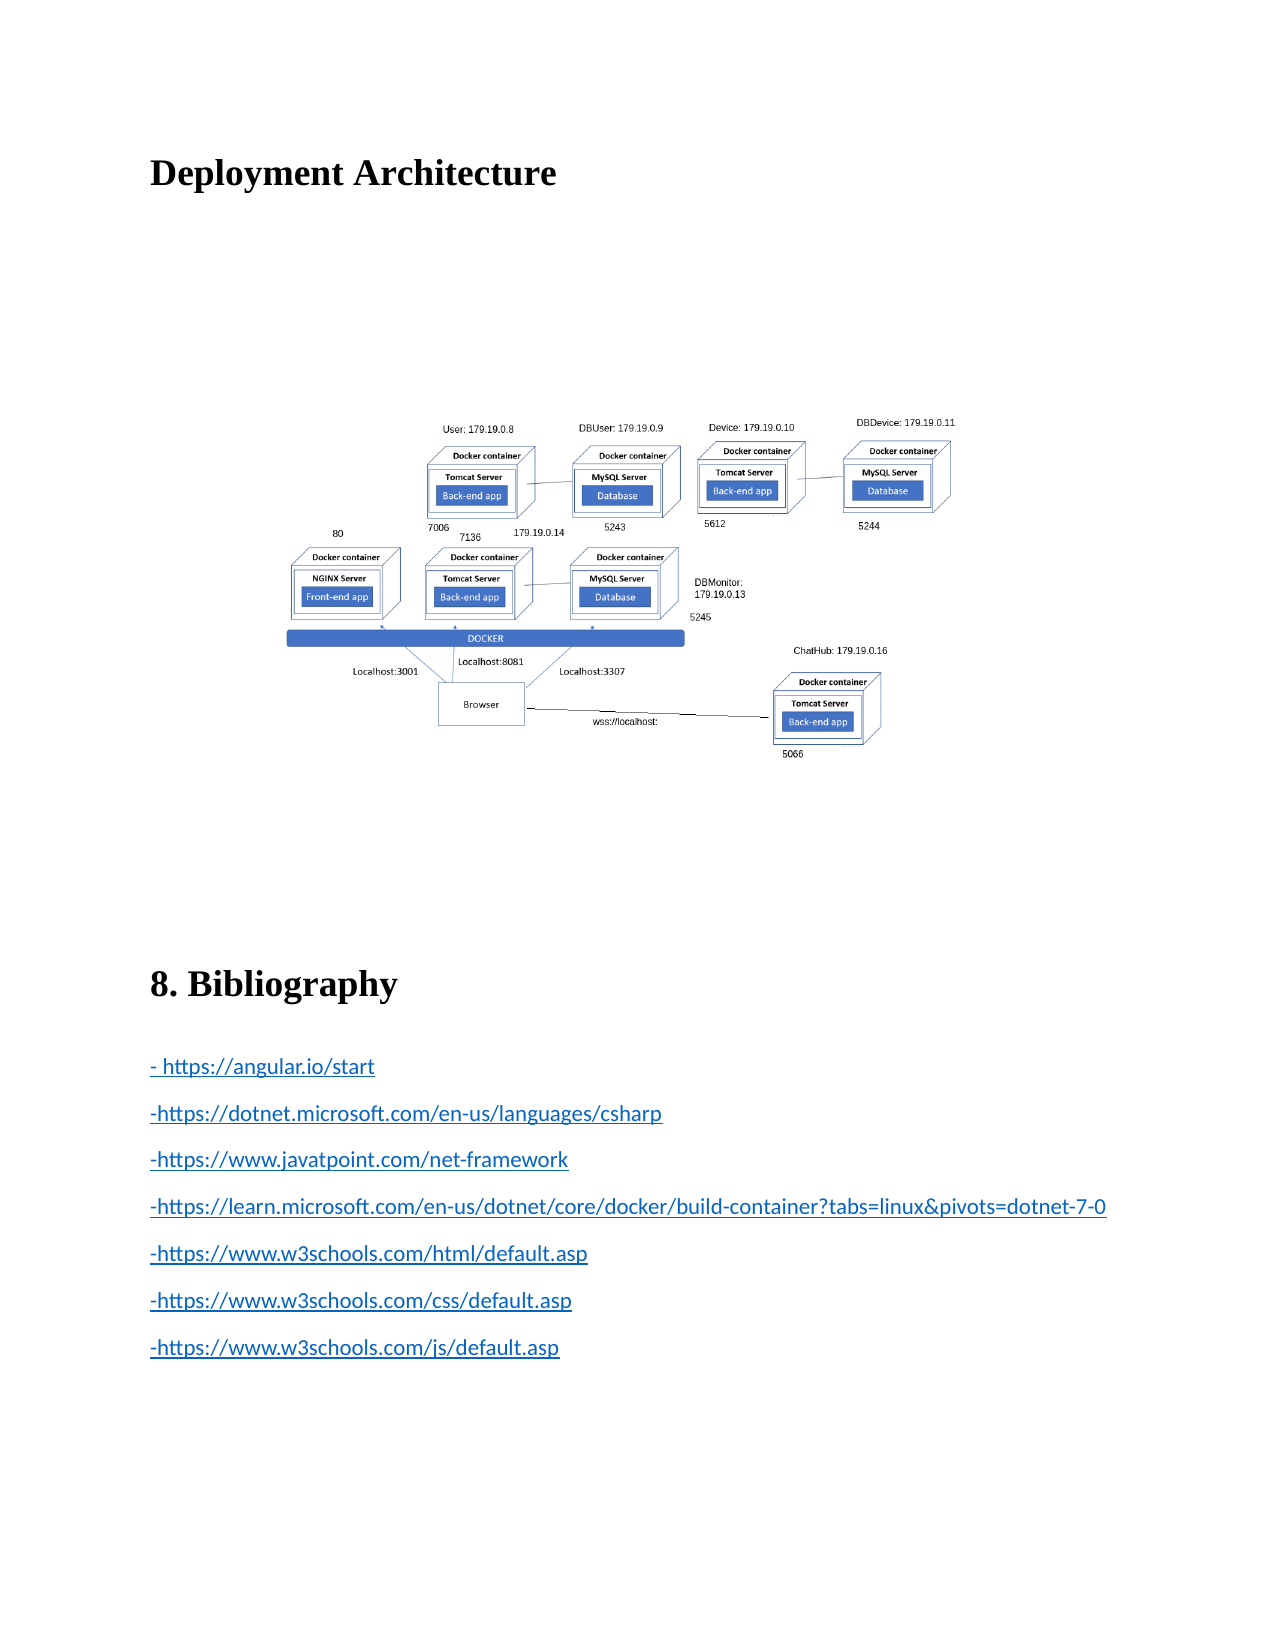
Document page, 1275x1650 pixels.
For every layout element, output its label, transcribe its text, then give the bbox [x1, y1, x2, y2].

text - https://angular.io/start [150, 1052, 1125, 1080]
text 8. Bibliography [150, 962, 1125, 1005]
text -https://dotnet.microsoft.com/en-us/languages/csharp [150, 1099, 1125, 1127]
text -https://learn.microsoft.com/en-us/dotnet/core/docker/build-container?tabs=linux&pivots=dotnet-7-0 [150, 1192, 1125, 1221]
text -https://www.javatpoint.com/net-framework [150, 1146, 1125, 1174]
text -https://www.w3schools.com/css/default.asp [150, 1286, 1125, 1314]
text -https://www.w3schools.com/js/default.asp [150, 1333, 1125, 1361]
text -https://www.w3schools.com/html/default.asp [150, 1239, 1125, 1267]
picture [150, 307, 1125, 847]
text Deployment Architecture [150, 150, 1125, 193]
